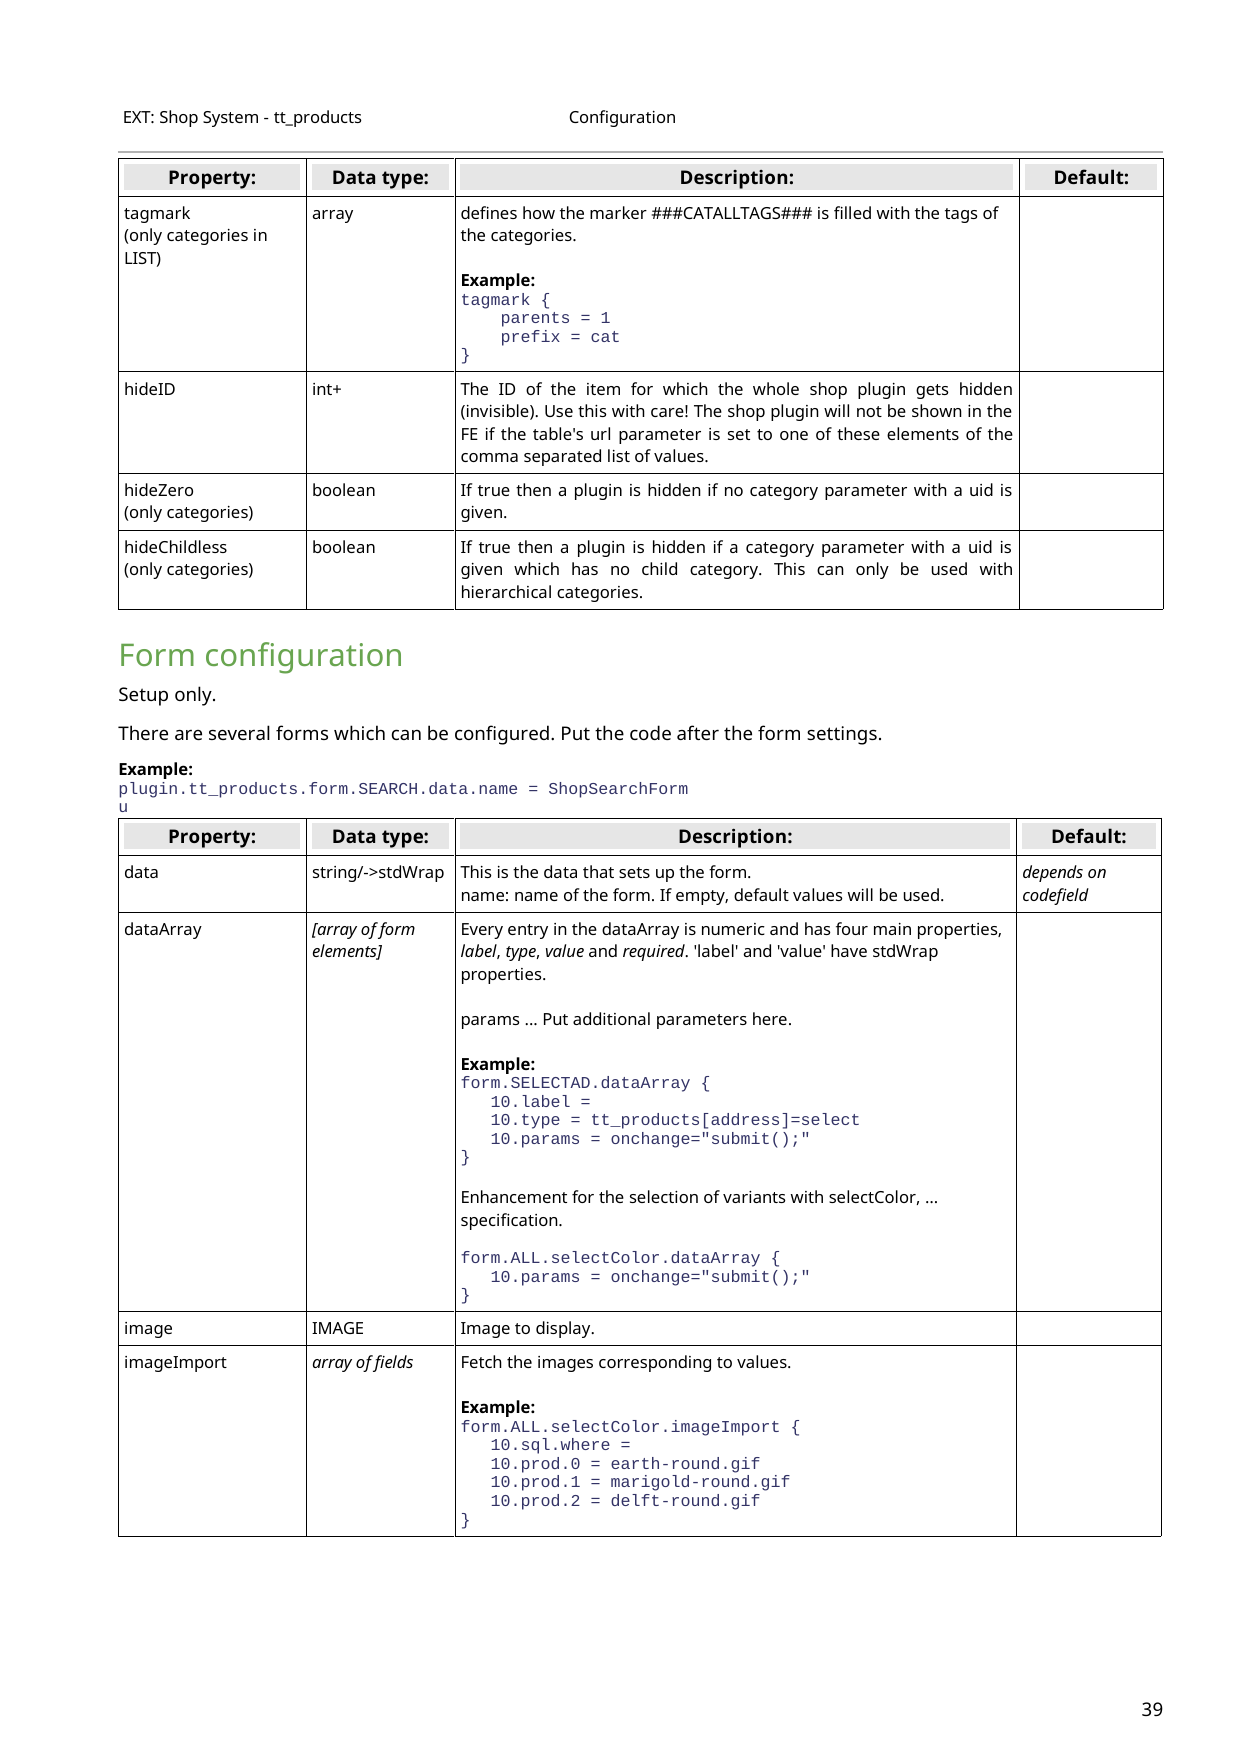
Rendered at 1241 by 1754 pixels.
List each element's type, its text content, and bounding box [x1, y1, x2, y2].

table_cell hideZero (only categories) [119, 474, 306, 530]
table_header Property: [119, 159, 306, 196]
table_cell string/->stdWrap [307, 856, 454, 912]
table_cell If true then a plugin is hidden if no category parameter with a uid is given. [456, 474, 1019, 530]
table_cell [1020, 372, 1163, 473]
table_cell dataArray [119, 913, 306, 1311]
subtitle plugin.tt_products.form.SEARCH.data.name = ShopSearchForm [118, 781, 1163, 799]
table_cell IMAGE [307, 1312, 454, 1345]
table_cell Image to display. [456, 1312, 1016, 1345]
text There are several forms which can be configured. Put the code after the form settings. [118, 719, 1163, 746]
table_header Property: [119, 819, 306, 855]
table_cell array [307, 197, 454, 371]
table_cell defines how the marker ###CATALLTAGS### is filled with the tags of the categories. Example: tagmark { parents = 1 prefix = cat } [456, 197, 1019, 371]
table_header Data type: [307, 159, 454, 196]
table_cell hideChildless (only categories) [119, 531, 306, 609]
table_cell This is the data that sets up the form. name: name of the form. If empty, default values will be used. [456, 856, 1016, 912]
table_cell [1020, 474, 1163, 530]
text Setup only. [118, 681, 1163, 707]
table_cell [1017, 913, 1161, 1311]
table_cell hideID [119, 372, 306, 473]
table_header Default: [1020, 159, 1163, 196]
table_cell array of fields [307, 1346, 454, 1536]
table_header Description: [456, 819, 1016, 855]
table_cell [array of form elements] [307, 913, 454, 1311]
table_cell [1017, 1312, 1161, 1345]
table_cell imageImport [119, 1346, 306, 1536]
subtitle Form configuration [118, 632, 1163, 675]
table_cell int+ [307, 372, 454, 473]
table_cell The ID of the item for which the whole shop plugin gets hidden (invisible). Use this with care! The shop plugin will not be shown in the FE if the table's url parameter is set to one of these elements of the comma separated list of values. [456, 372, 1019, 473]
table_cell [1017, 1346, 1161, 1536]
table_header Data type: [307, 819, 454, 855]
table_cell If true then a plugin is hidden if a category parameter with a uid is given which has no child category. This can only be used with hierarchical categories. [456, 531, 1019, 609]
text Example: [118, 758, 1163, 781]
table_cell Every entry in the dataArray is numeric and has four main properties, label, type, value and required. 'label' and 'value' have stdWrap properties. params ... Put additional parameters here. Example: form.SELECTAD.dataArray { 10.label = 10.type = tt_products[address]=select 10.params = onchange="submit();" } Enhancement for the selection of variants with selectColor, … specification. form.ALL.selectColor.dataArray { 10.params = onchange="submit();" } [456, 913, 1016, 1311]
table_header Description: [456, 159, 1019, 196]
table_cell [1020, 197, 1163, 371]
table_cell boolean [307, 531, 454, 609]
table_cell image [119, 1312, 306, 1345]
table_header Default: [1017, 819, 1161, 855]
subtitle u [118, 799, 1163, 818]
table_cell tagmark (only categories in LIST) [119, 197, 306, 371]
table_cell [1020, 531, 1163, 609]
table_cell depends on codefield [1017, 856, 1161, 912]
table_cell Fetch the images corresponding to values. Example: form.ALL.selectColor.imageImport { 10.sql.where = 10.prod.0 = earth-round.gif 10.prod.1 = marigold-round.gif 10.prod.2 = delft-round.gif } [456, 1346, 1016, 1536]
table_cell data [119, 856, 306, 912]
table_cell boolean [307, 474, 454, 530]
